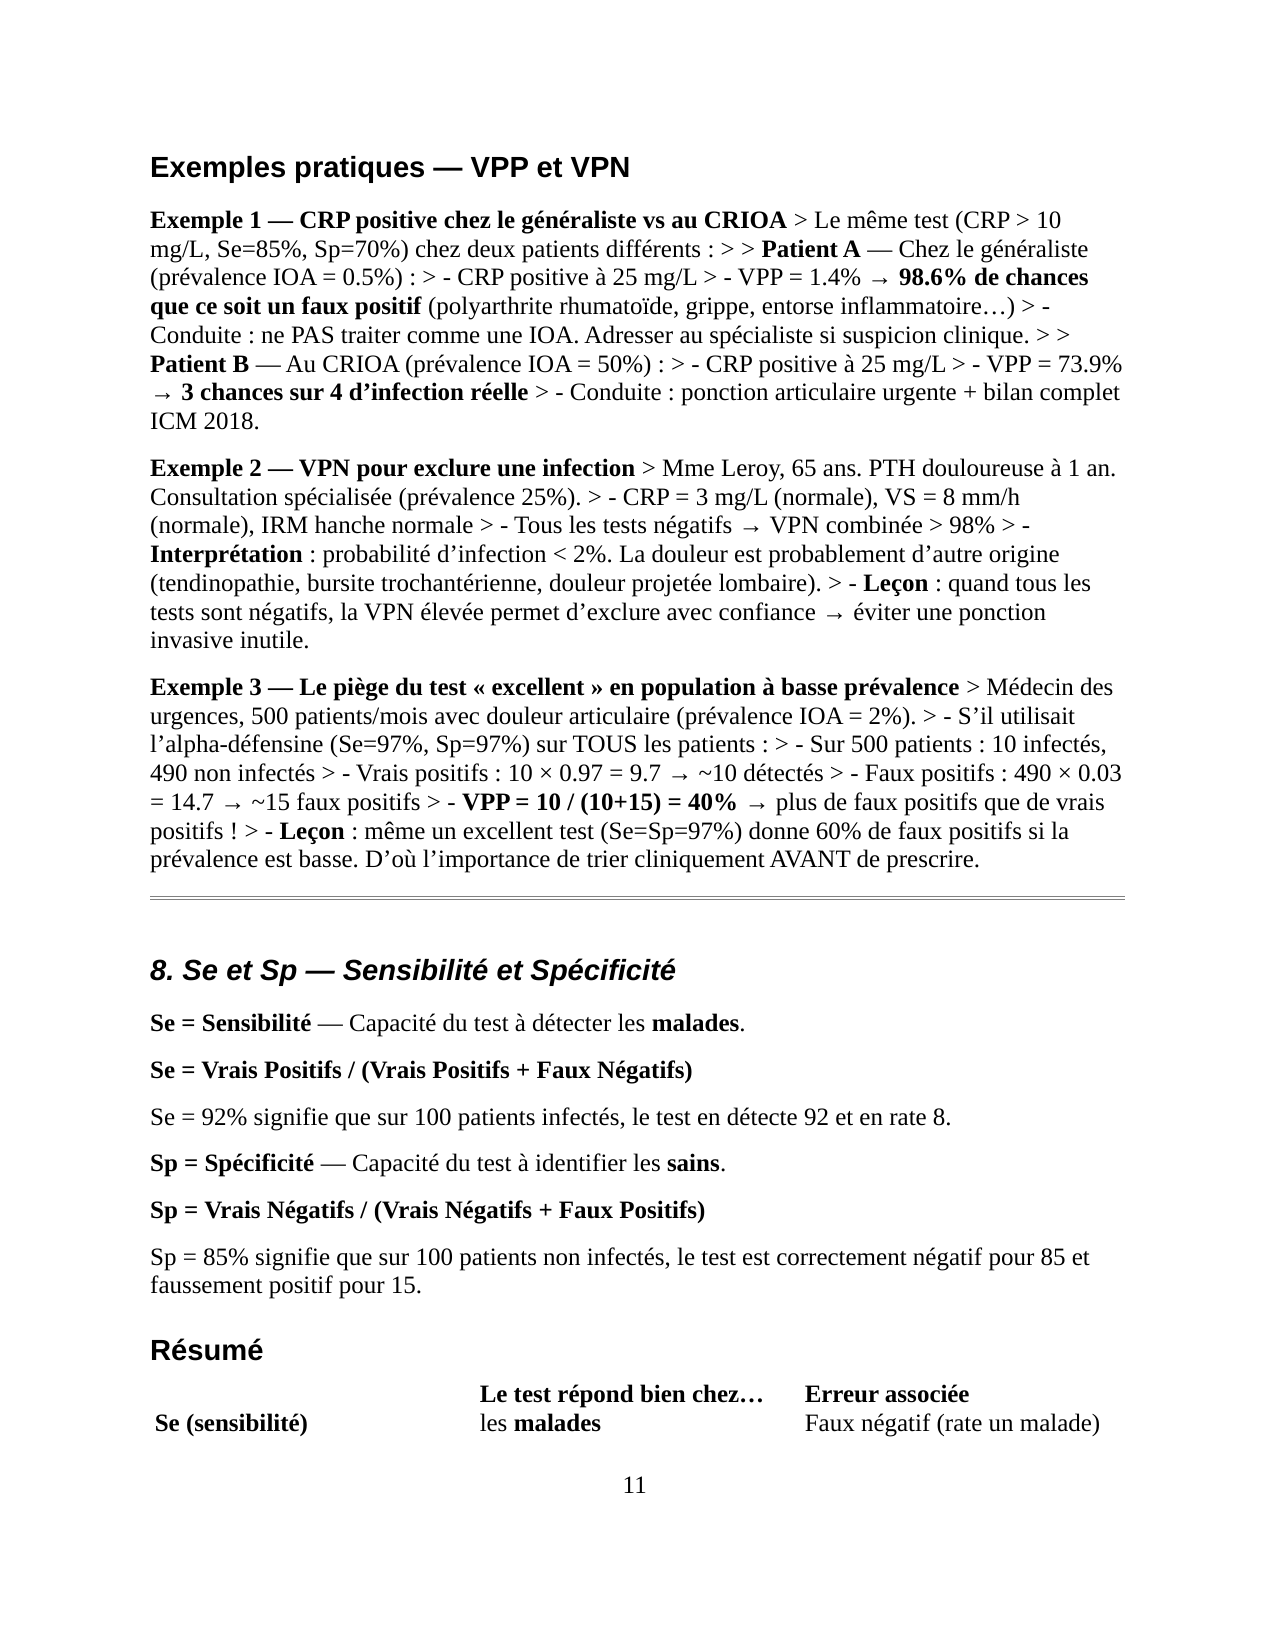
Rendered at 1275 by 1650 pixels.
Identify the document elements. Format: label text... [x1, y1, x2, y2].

table_cell les malades [475, 1408, 800, 1437]
table_cell Se (sensibilité) [150, 1408, 475, 1437]
text Sp = Spécificité — Capacité du test à identifier les sains. [150, 1148, 1125, 1177]
text Se = 92% signifie que sur 100 patients infectés, le test en détecte 92 et en rate 8. [150, 1102, 1125, 1131]
text Sp = 85% signifie que sur 100 patients non infectés, le test est correctement négatif pour 85 et faussement positif pour 15. [150, 1242, 1125, 1299]
text Exemple 3 — Le piège du test « excellent » en population à basse prévalence > Médecin des urgences, 500 patients/mois avec douleur articulaire (prévalence IOA = 2%). > - S’il utilisait l’alpha-défensine (Se=97%, Sp=97%) sur TOUS les patients : > - Sur 500 patients : 10 infectés, 490 non infectés > - Vrais positifs : 10 × 0.97 = 9.7 → ~10 détectés > - Faux positifs : 490 × 0.03 = 14.7 → ~15 faux positifs > - VPP = 10 / (10+15) = 40% → plus de faux positifs que de vrais positifs ! > - Leçon : même un excellent test (Se=Sp=97%) donne 60% de faux positifs si la prévalence est basse. D’où l’importance de trier cliniquement AVANT de prescrire. [150, 672, 1125, 873]
subtitle 8. Se et Sp — Sensibilité et Spécificité [150, 953, 1125, 987]
text Sp = Vrais Négatifs / (Vrais Négatifs + Faux Positifs) [150, 1195, 1125, 1224]
text Se = Vrais Positifs / (Vrais Positifs + Faux Négatifs) [150, 1055, 1125, 1084]
table_header Le test répond bien chez… [475, 1379, 800, 1408]
table_cell Faux négatif (rate un malade) [800, 1408, 1125, 1437]
table_header [150, 1379, 475, 1408]
table_header Erreur associée [800, 1379, 1125, 1408]
text Se = Sensibilité — Capacité du test à détecter les malades. [150, 1008, 1125, 1037]
subtitle Exemples pratiques — VPP et VPN [150, 150, 1125, 183]
subtitle Résumé [150, 1333, 1125, 1367]
text Exemple 2 — VPN pour exclure une infection > Mme Leroy, 65 ans. PTH douloureuse à 1 an. Consultation spécialisée (prévalence 25%). > - CRP = 3 mg/L (normale), VS = 8 mm/h (normale), IRM hanche normale > - Tous les tests négatifs → VPN combinée > 98% > - Interprétation : probabilité d’infection < 2%. La douleur est probablement d’autre origine (tendinopathie, bursite trochantérienne, douleur projetée lombaire). > - Leçon : quand tous les tests sont négatifs, la VPN élevée permet d’exclure avec confiance → éviter une ponction invasive inutile. [150, 453, 1125, 654]
text Exemple 1 — CRP positive chez le généraliste vs au CRIOA > Le même test (CRP > 10 mg/L, Se=85%, Sp=70%) chez deux patients différents : > > Patient A — Chez le généraliste (prévalence IOA = 0.5%) : > - CRP positive à 25 mg/L > - VPP = 1.4% → 98.6% de chances que ce soit un faux positif (polyarthrite rhumatoïde, grippe, entorse inflammatoire…) > - Conduite : ne PAS traiter comme une IOA. Adresser au spécialiste si suspicion clinique. > > Patient B — Au CRIOA (prévalence IOA = 50%) : > - CRP positive à 25 mg/L > - VPP = 73.9% → 3 chances sur 4 d’infection réelle > - Conduite : ponction articulaire urgente + bilan complet ICM 2018. [150, 205, 1125, 435]
